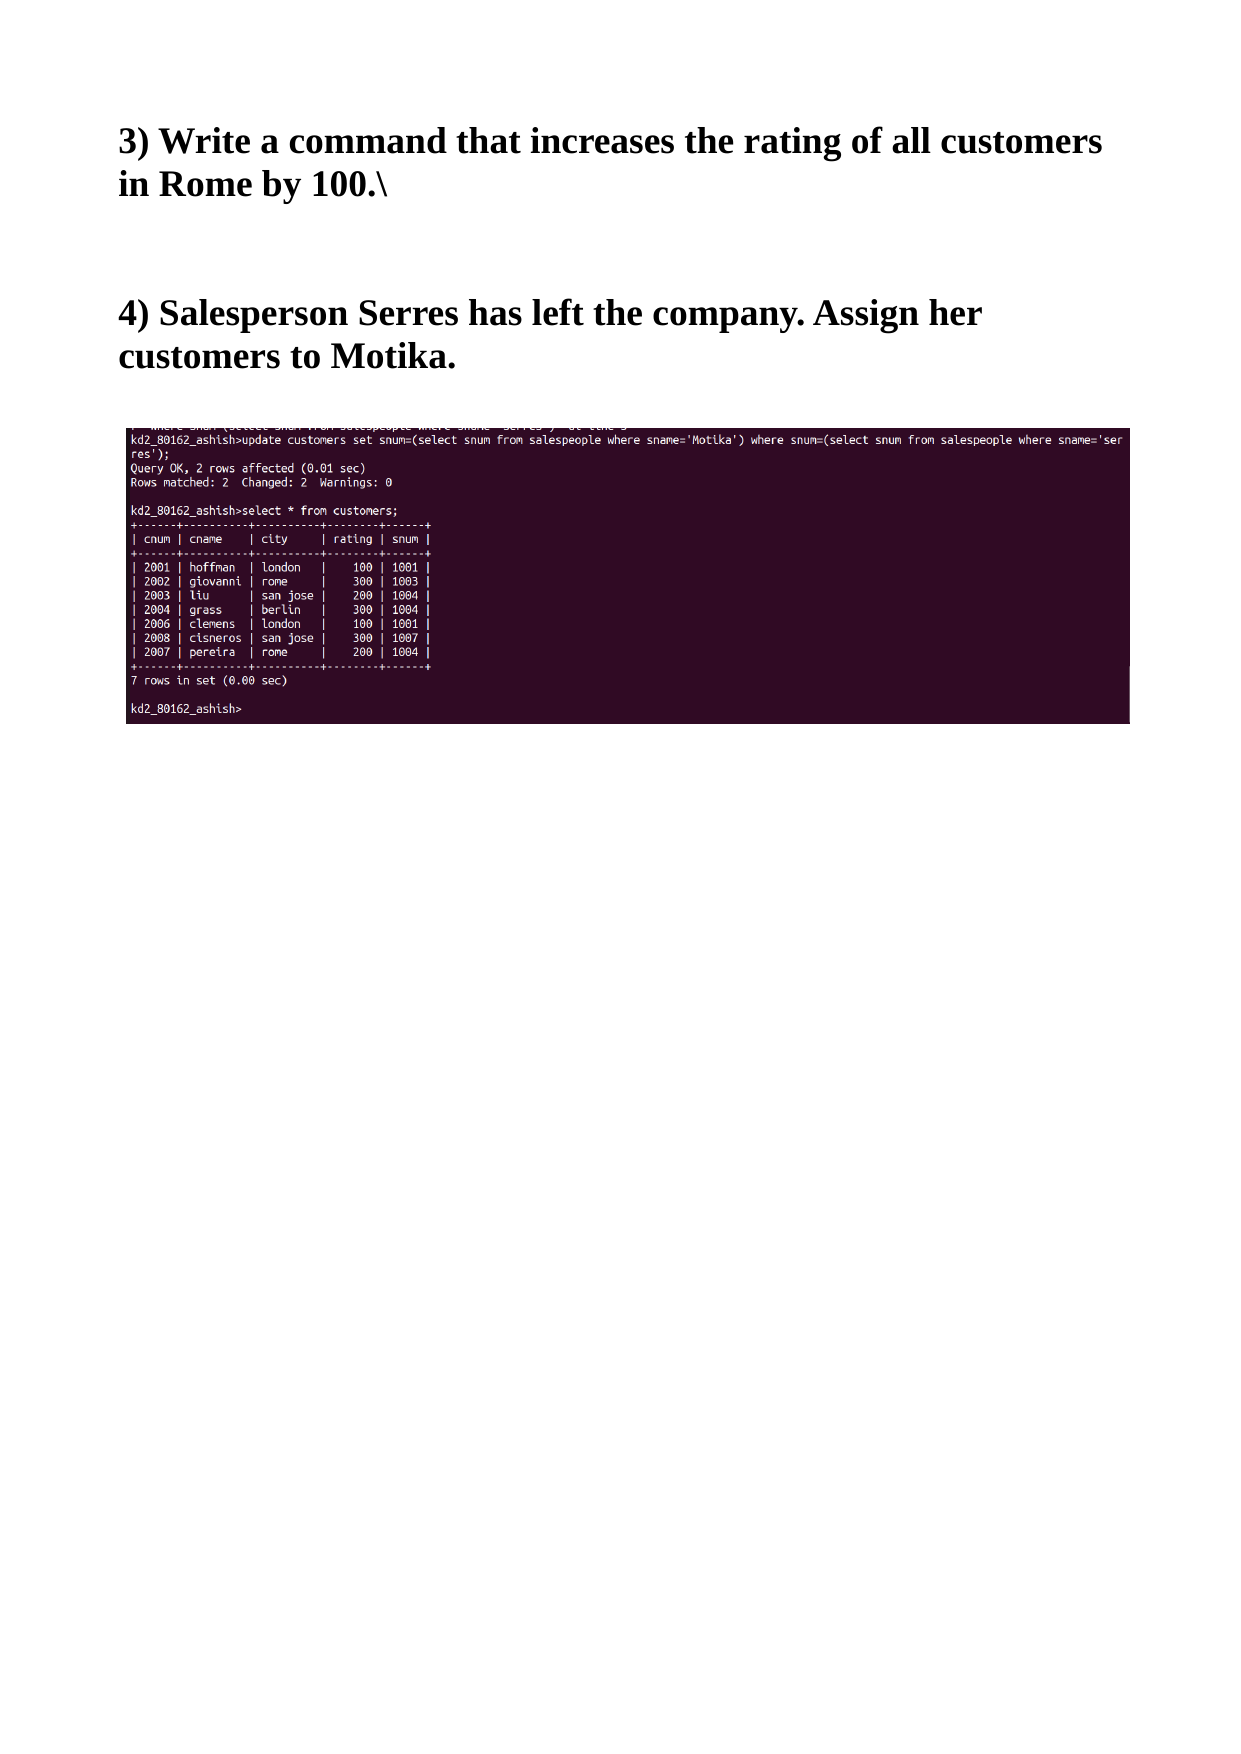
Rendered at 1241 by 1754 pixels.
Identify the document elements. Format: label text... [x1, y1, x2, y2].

text 4) Salesperson Serres has left the company. Assign her customers to Motika. [118, 291, 1122, 377]
picture [126, 428, 1130, 724]
text 3) Write a command that increases the rating of all customers in Rome by 100.\ [118, 118, 1122, 204]
